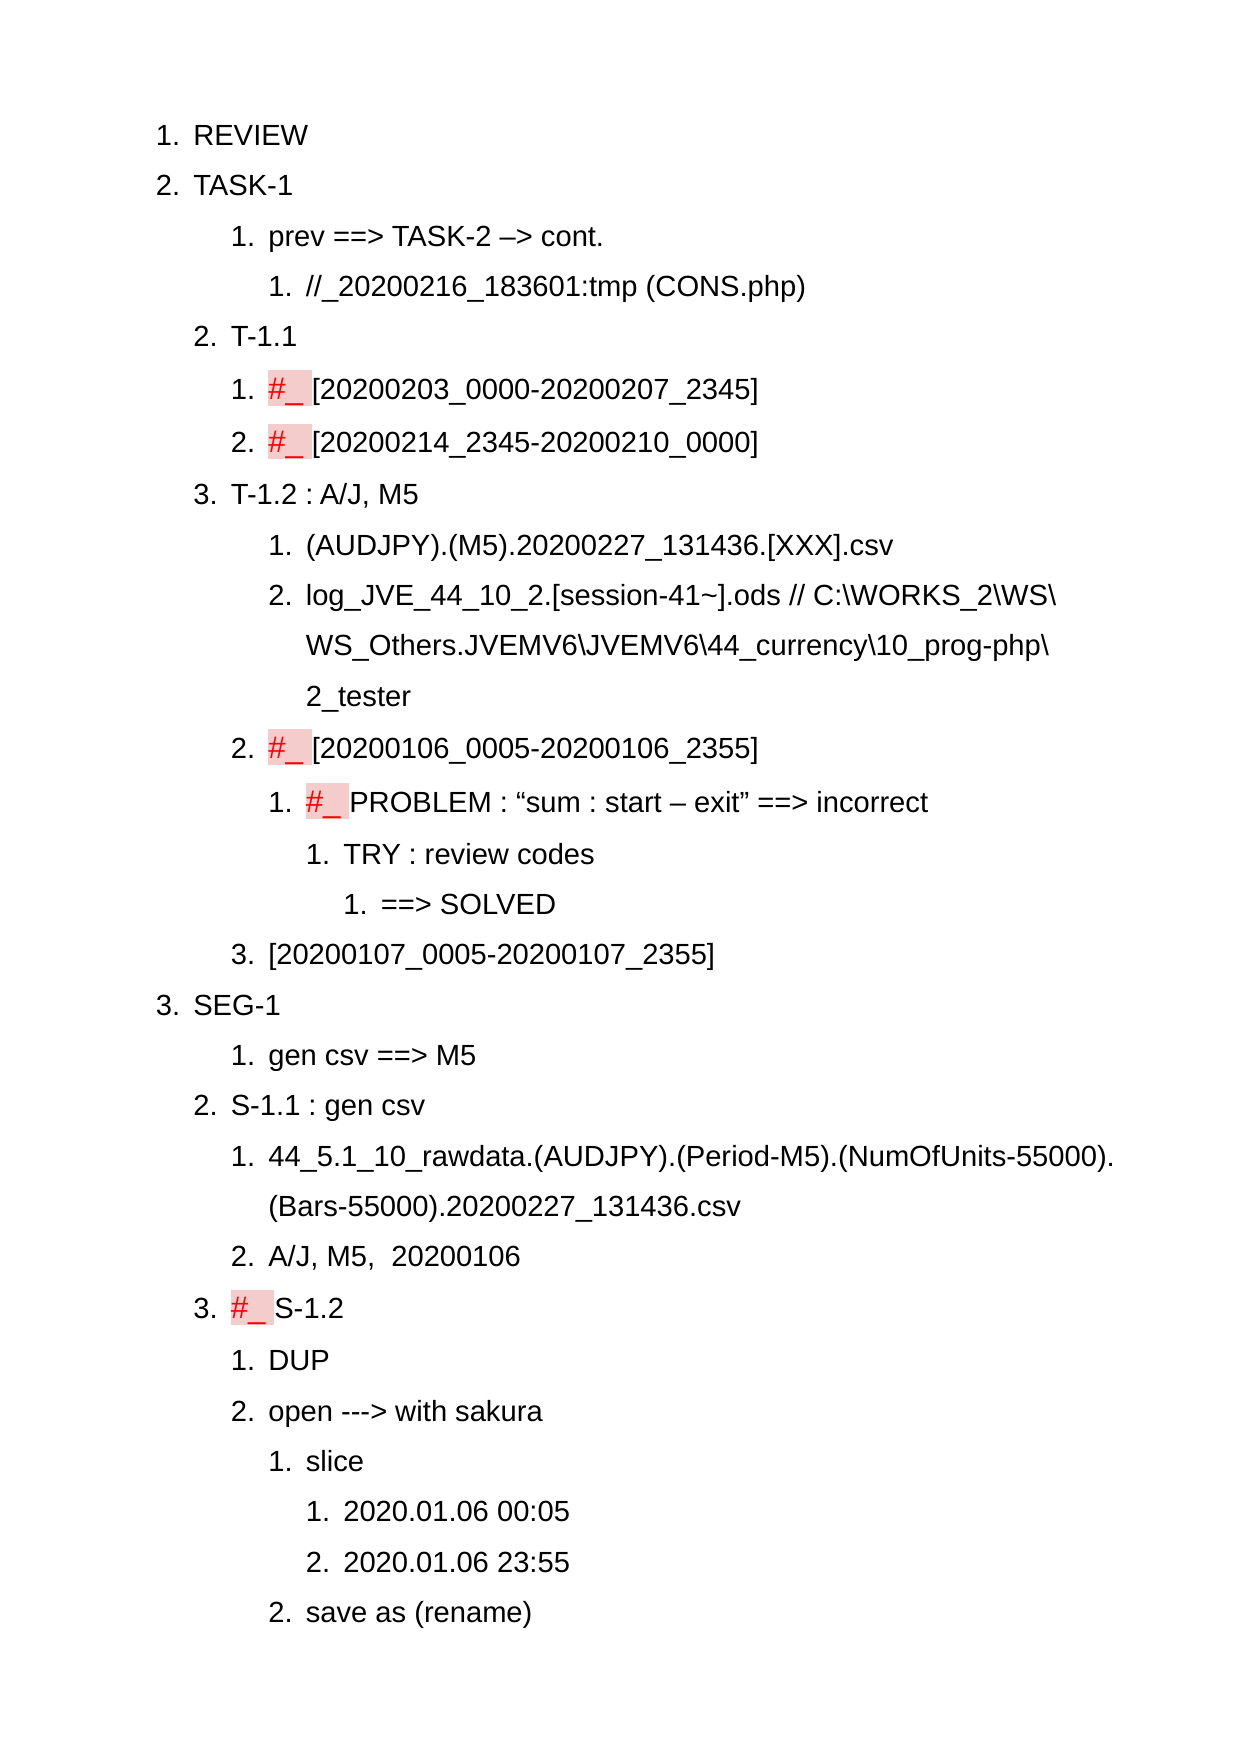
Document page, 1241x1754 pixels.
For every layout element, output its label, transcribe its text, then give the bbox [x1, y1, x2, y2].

list 2020.01.06 00:05 [306, 1494, 1122, 1528]
list #_ [20200214_2345-20200210_0000] [231, 423, 1122, 459]
list [20200107_0005-20200107_2355] [231, 937, 1122, 971]
list slice [268, 1444, 1122, 1477]
list REVIEW [156, 118, 1122, 152]
list 44_5.1_10_rawdata.(AUDJPY).(Period-M5).(NumOfUnits-55000).(Bars-55000).20200227_131436.csv [231, 1138, 1122, 1222]
list #_ [20200106_0005-20200106_2355] [231, 729, 1122, 765]
list #_ PROBLEM : “sum : start – exit” ==> incorrect [268, 783, 1122, 819]
list S-1.1 : gen csv [193, 1088, 1122, 1122]
list T-1.1 [193, 319, 1122, 353]
list TRY : review codes [306, 837, 1122, 870]
list #_ [20200203_0000-20200207_2345] [231, 370, 1122, 406]
list prev ==> TASK-2 –> cont. [231, 219, 1122, 252]
list ==> SOLVED [343, 887, 1122, 921]
list T-1.2 : A/J, M5 [193, 477, 1122, 511]
list 2020.01.06 23:55 [306, 1544, 1122, 1578]
list //_20200216_183601:tmp (CONS.php) [268, 269, 1122, 303]
list TASK-1 [156, 168, 1122, 202]
list gen csv ==> M5 [231, 1038, 1122, 1071]
list DUP [231, 1343, 1122, 1377]
list save as (rename) [268, 1595, 1122, 1628]
list log_JVE_44_10_2.[session-41~].ods // C:\WORKS_2\WS\WS_Others.JVEMV6\JVEMV6\44_currency\10_prog-php\2_tester [268, 578, 1122, 712]
list (AUDJPY).(M5).20200227_131436.[XXX].csv [268, 528, 1122, 561]
list open ---> with sakura [231, 1394, 1122, 1427]
list A/J, M5, 20200106 [231, 1239, 1122, 1273]
list SEG-1 [156, 988, 1122, 1021]
list #_ S-1.2 [193, 1289, 1122, 1325]
